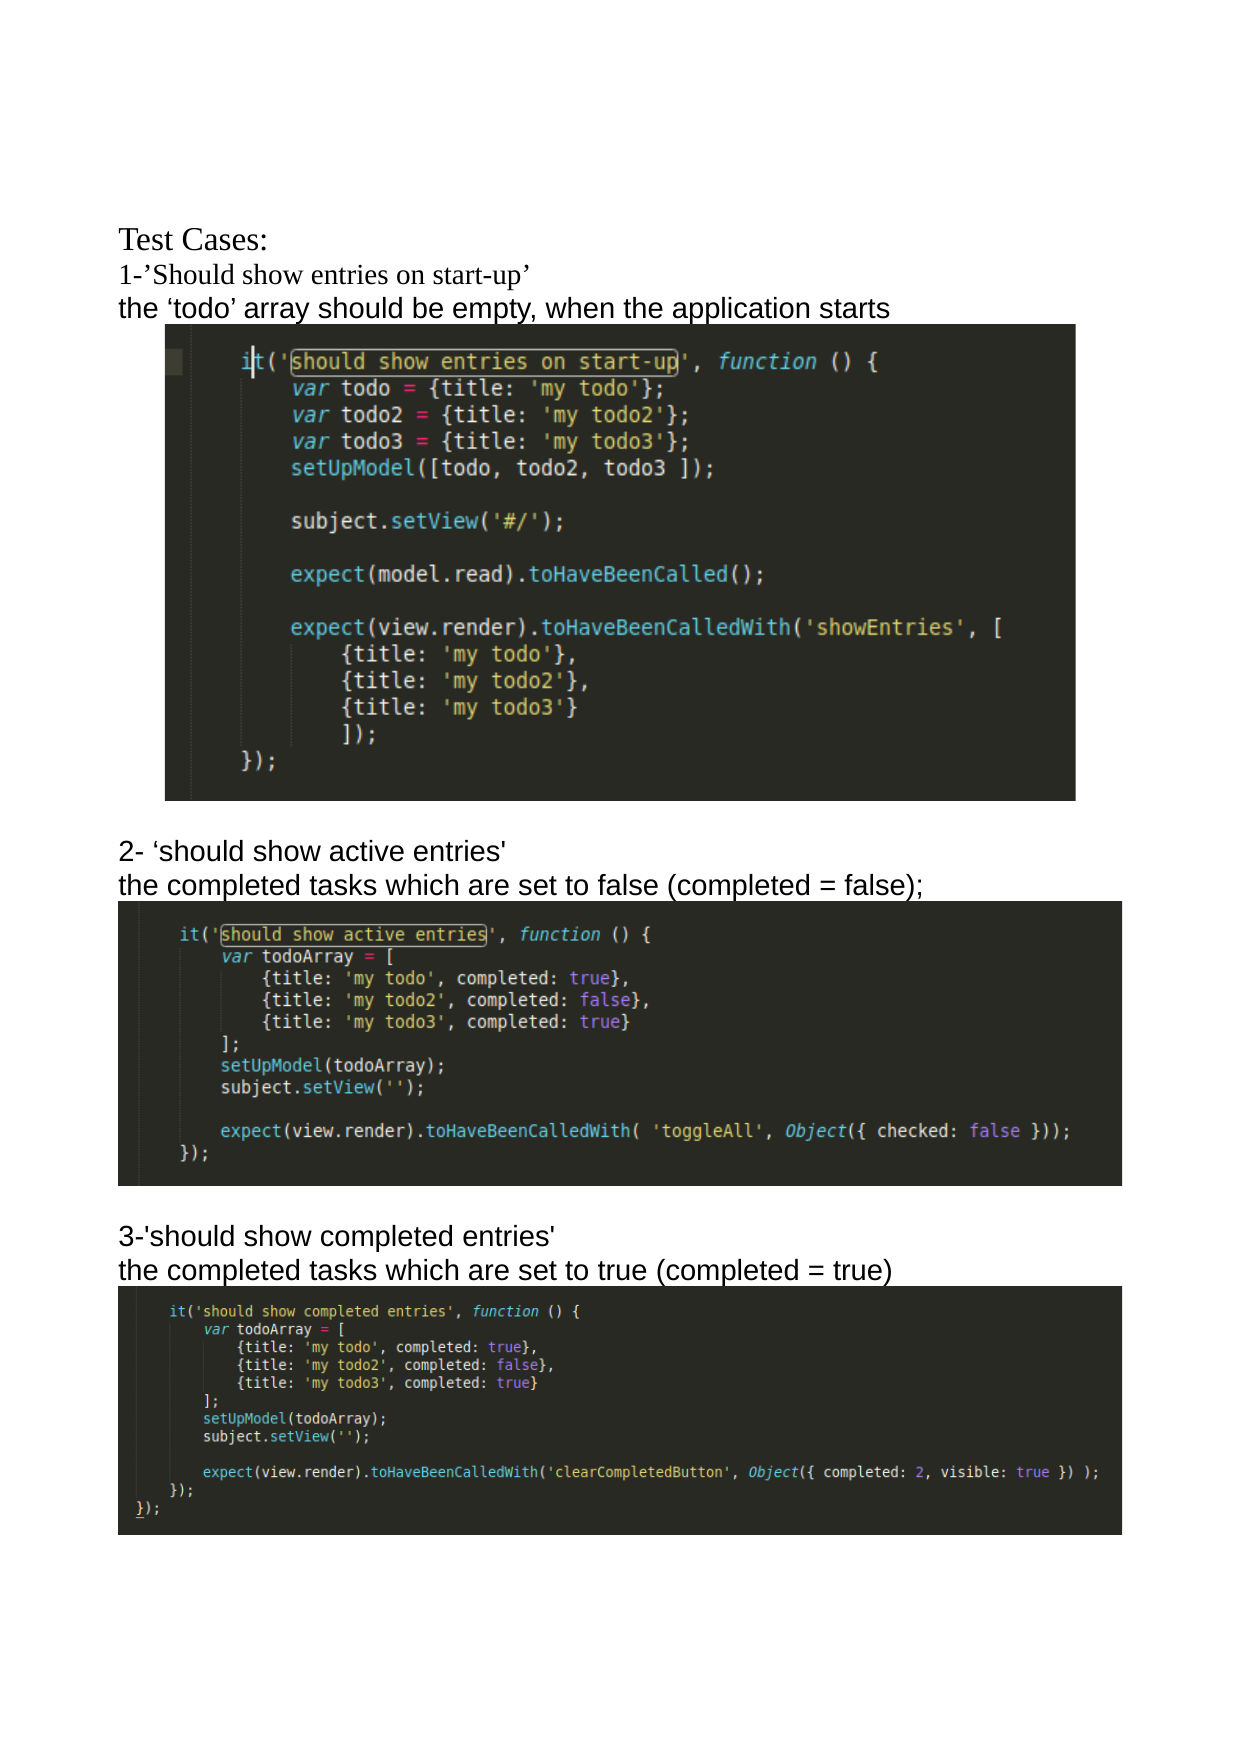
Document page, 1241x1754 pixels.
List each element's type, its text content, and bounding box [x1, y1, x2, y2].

text the completed tasks which are set to false (completed = false); [118, 868, 1122, 901]
picture [164, 324, 1076, 801]
text 2- ‘should show active entries' [118, 834, 1122, 868]
text 3-'should show completed entries' [118, 1219, 1122, 1253]
text Test Cases: [118, 219, 1122, 257]
text the completed tasks which are set to true (completed = true) [118, 1253, 1122, 1286]
text 1-’Should show entries on start-up’ [118, 257, 1122, 291]
text the ‘todo’ array should be empty, when the application starts [118, 291, 1122, 324]
picture [118, 901, 1123, 1186]
picture [118, 1286, 1123, 1535]
